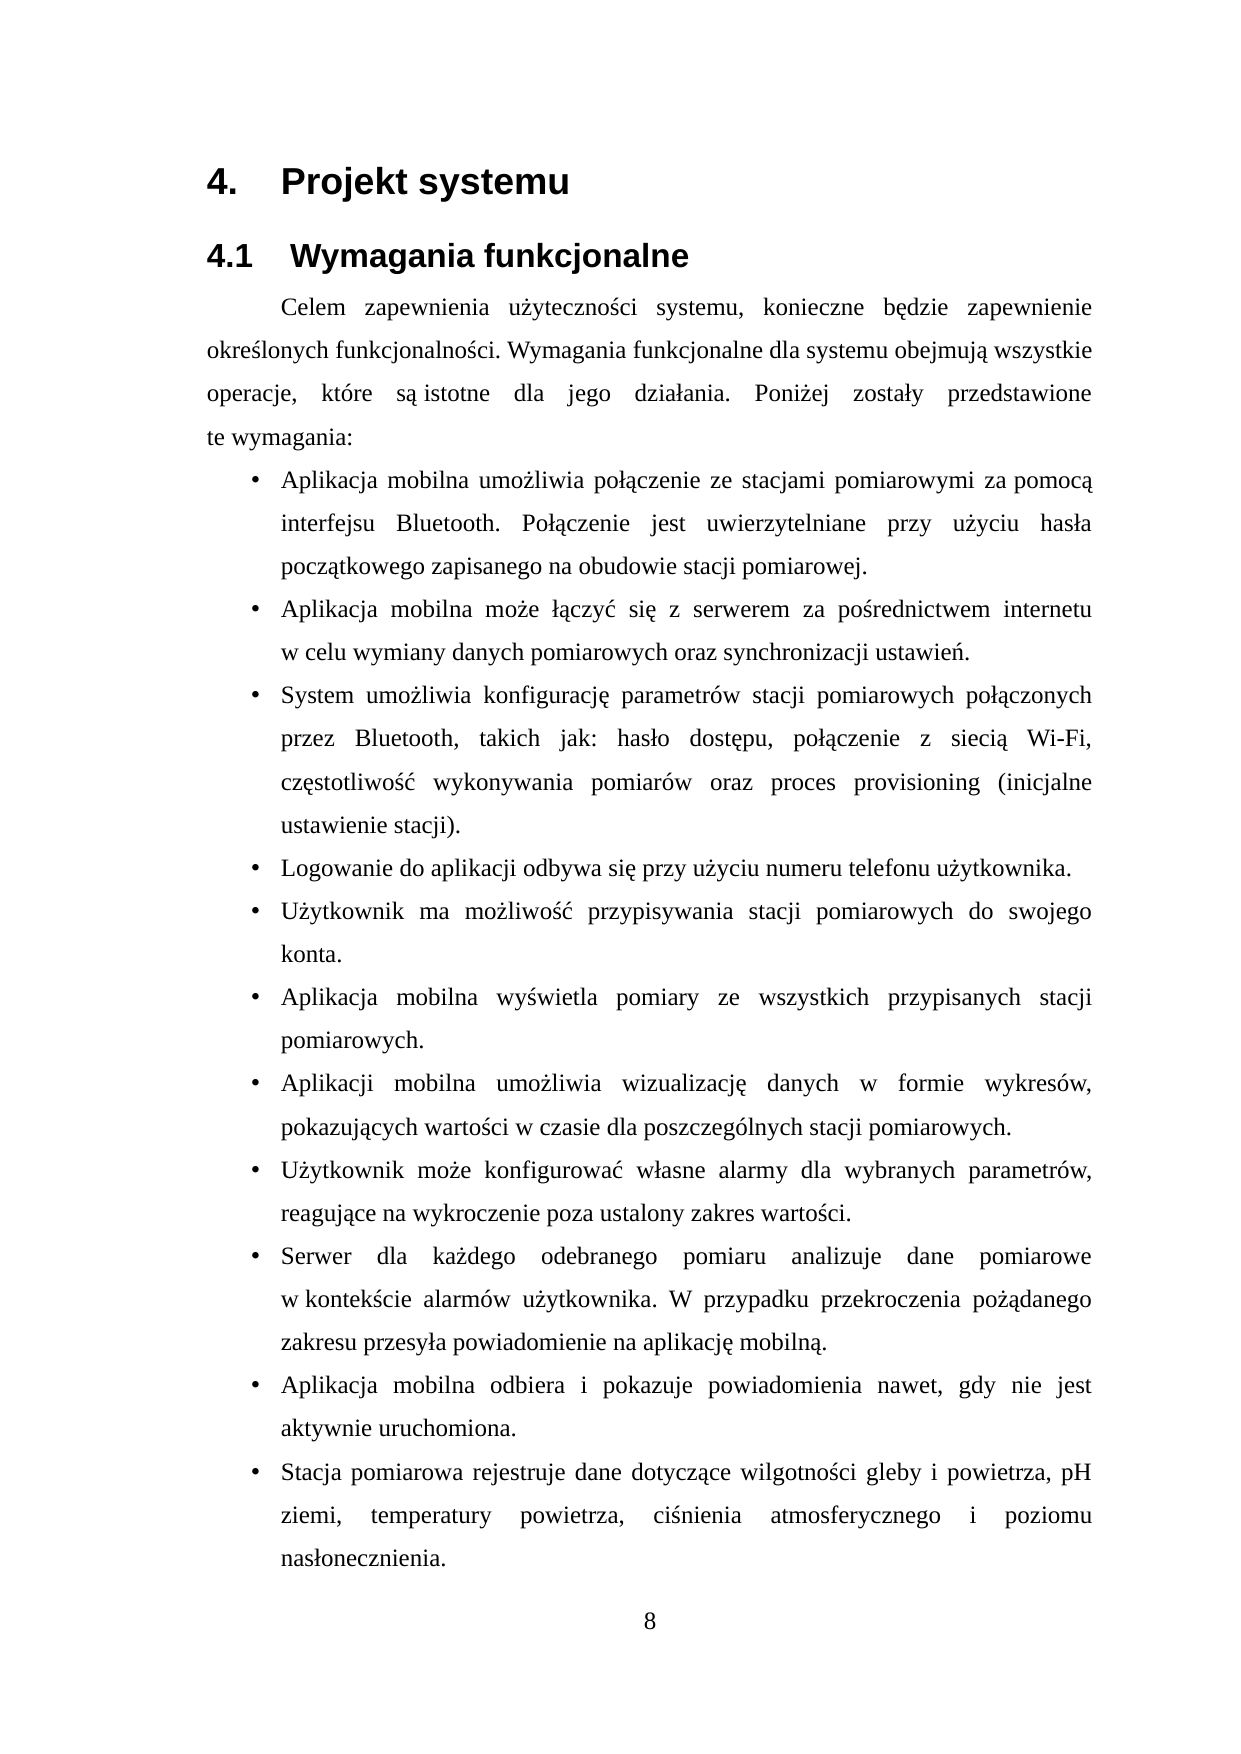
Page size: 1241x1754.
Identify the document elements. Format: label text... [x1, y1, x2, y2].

list Aplikacji mobilna umożliwia wizualizację danych w formie wykresów, pokazujących wartości w czasie dla poszczególnych stacji pomiarowych. [251, 1068, 1093, 1140]
list Aplikacja mobilna wyświetla pomiary ze wszystkich przypisanych stacji pomiarowych. [251, 982, 1093, 1054]
list Serwer dla każdego odebranego pomiaru analizuje dane pomiarowe w kontekście alarmów użytkownika. W przypadku przekroczenia pożądanego zakresu przesyła powiadomienie na aplikację mobilną. [251, 1241, 1093, 1356]
subtitle Projekt systemu [207, 159, 1093, 203]
list Użytkownik może konfigurować własne alarmy dla wybranych parametrów, reagujące na wykroczenie poza ustalony zakres wartości. [251, 1155, 1093, 1227]
subtitle Wymagania funkcjonalne [207, 236, 1093, 274]
list Aplikacja mobilna umożliwia połączenie ze stacjami pomiarowymi za pomocą interfejsu Bluetooth. Połączenie jest uwierzytelniane przy użyciu hasła początkowego zapisanego na obudowie stacji pomiarowej. [251, 465, 1093, 580]
list Aplikacja mobilna może łączyć się z serwerem za pośrednictwem internetu w celu wymiany danych pomiarowych oraz synchronizacji ustawień. [251, 594, 1093, 666]
list Logowanie do aplikacji odbywa się przy użyciu numeru telefonu użytkownika. [251, 853, 1093, 882]
list System umożliwia konfigurację parametrów stacji pomiarowych połączonych przez Bluetooth, takich jak: hasło dostępu, połączenie z siecią Wi-Fi, częstotliwość wykonywania pomiarów oraz proces provisioning (inicjalne ustawienie stacji). [251, 680, 1093, 838]
list Użytkownik ma możliwość przypisywania stacji pomiarowych do swojego konta. [251, 896, 1093, 968]
list Aplikacja mobilna odbiera i pokazuje powiadomienia nawet, gdy nie jest aktywnie uruchomiona. [251, 1370, 1093, 1442]
list Stacja pomiarowa rejestruje dane dotyczące wilgotności gleby i powietrza, pH ziemi, temperatury powietrza, ciśnienia atmosferycznego i poziomu nasłonecznienia. [251, 1457, 1093, 1572]
text Celem zapewnienia użyteczności systemu, konieczne będzie zapewnienie określonych funkcjonalności. Wymagania funkcjonalne dla systemu obejmują wszystkie operacje, które są istotne dla jego działania. Poniżej zostały przedstawione te wymagania: [207, 292, 1093, 450]
